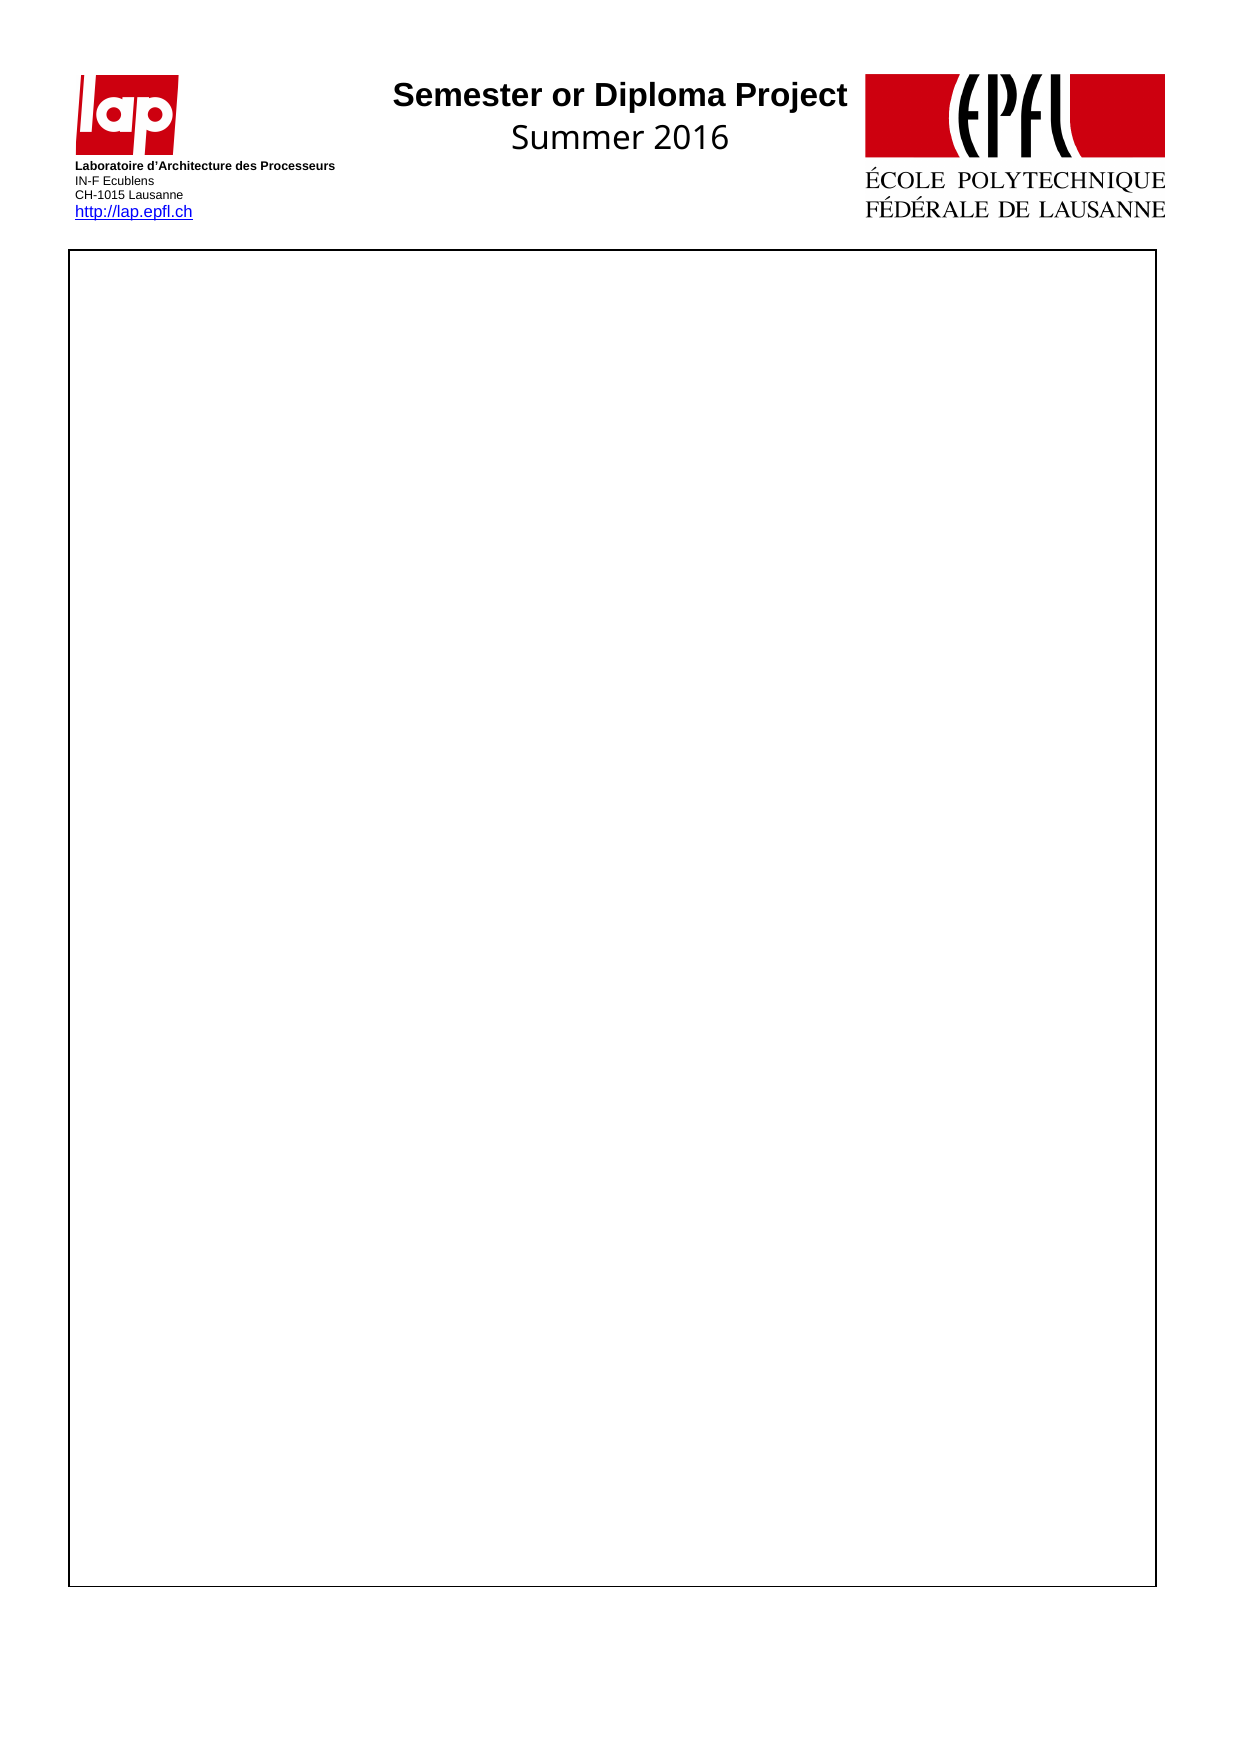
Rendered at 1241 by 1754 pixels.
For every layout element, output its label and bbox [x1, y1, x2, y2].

picture [75, 75, 179, 155]
picture [865, 74, 1165, 218]
table_header [70, 251, 1155, 1586]
